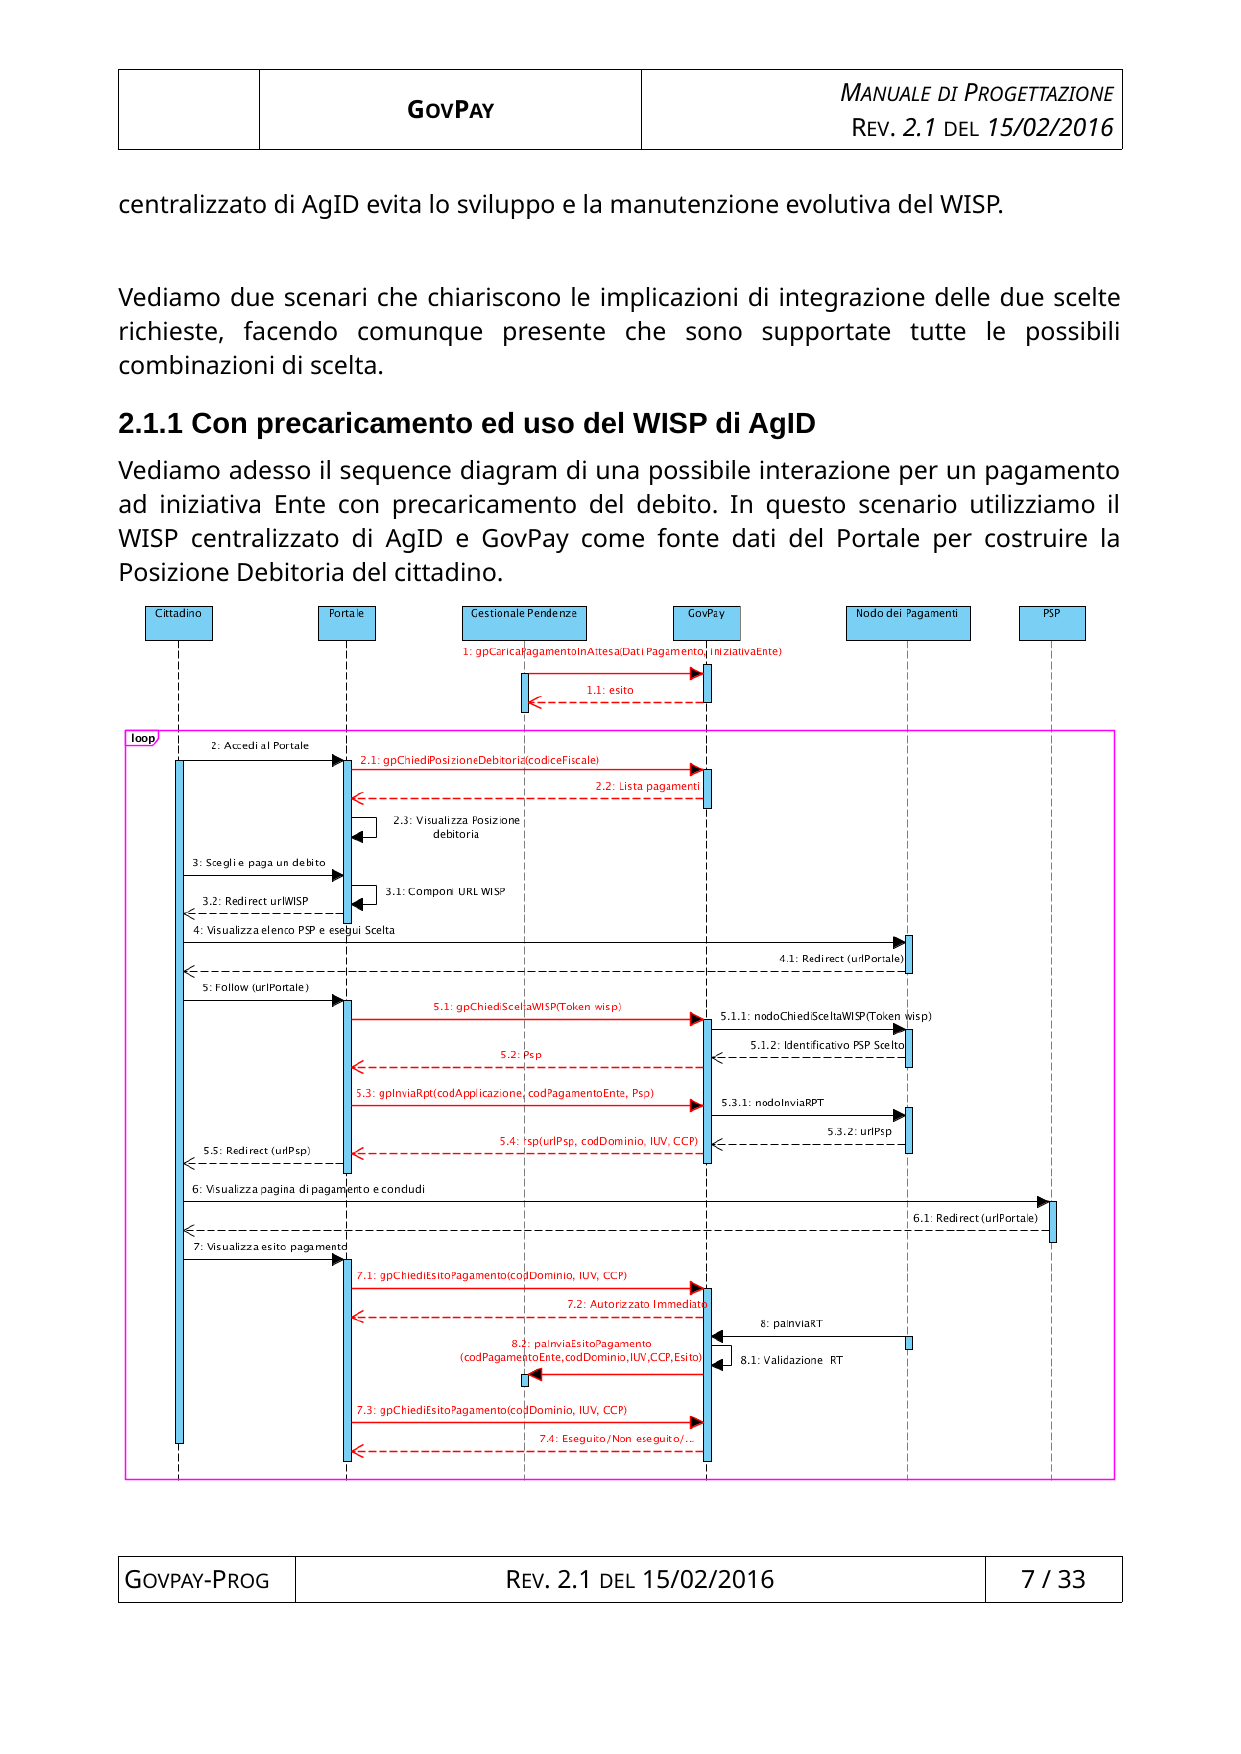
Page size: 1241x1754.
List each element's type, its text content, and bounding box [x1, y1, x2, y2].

text centralizzato di AgID evita lo sviluppo e la manutenzione evolutiva del WISP. [118, 186, 1122, 220]
subtitle Con precaricamento ed uso del WISP di AgID [118, 407, 1122, 440]
picture [118, 601, 1123, 1489]
text Vediamo adesso il sequence diagram di una possibile interazione per un pagamento ad iniziativa Ente con precaricamento del debito. In questo scenario utilizziamo il WISP centralizzato di AgID e GovPay come fonte dati del Portale per costruire la Posizione Debitoria del cittadino. [118, 453, 1122, 589]
text Vediamo due scenari che chiariscono le implicazioni di integrazione delle due scelte richieste, facendo comunque presente che sono supportate tutte le possibili combinazioni di scelta. [118, 279, 1122, 382]
